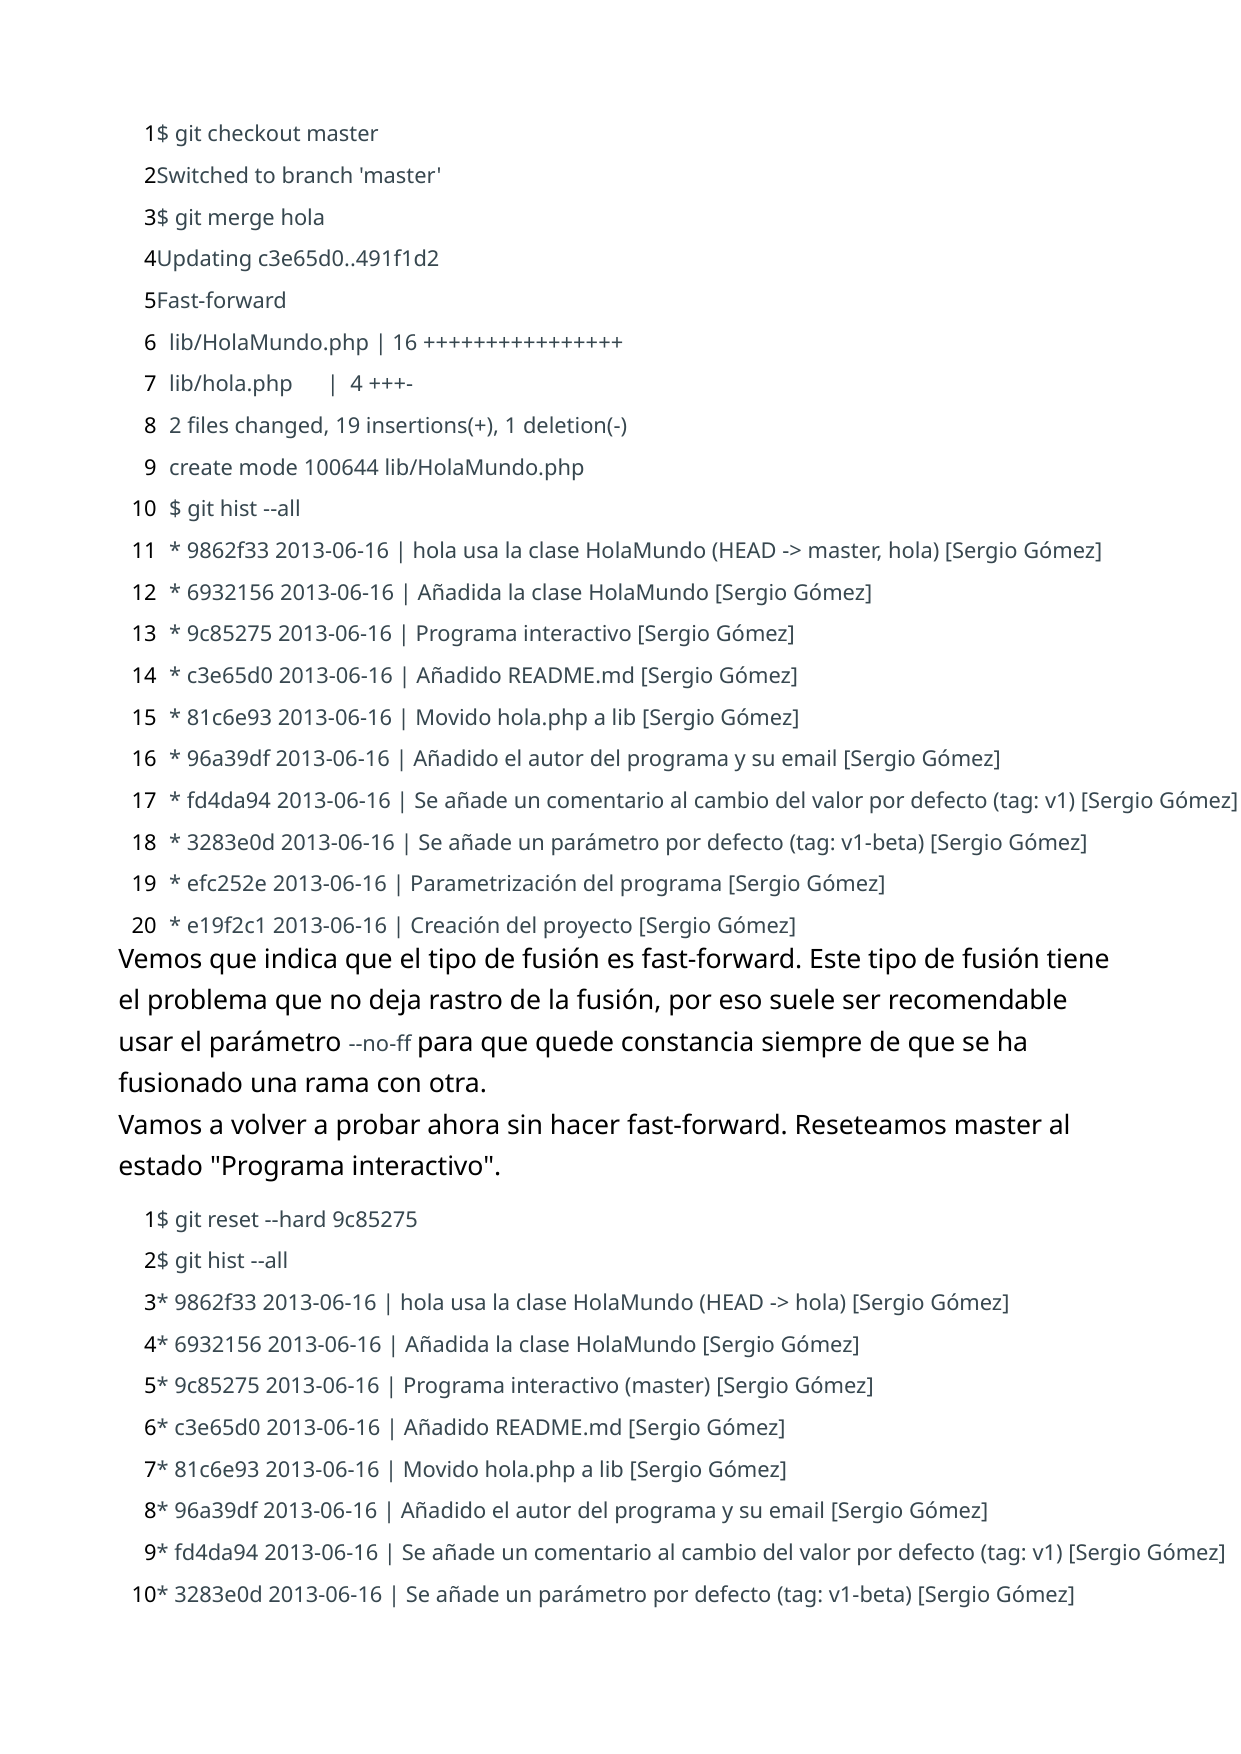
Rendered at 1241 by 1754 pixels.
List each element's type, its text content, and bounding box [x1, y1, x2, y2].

table_header 1 2 3 4 5 6 7 8 9 10 11 12 13 14 15 16 17 18 19 20 [118, 118, 156, 939]
table_header 1 2 3 4 5 6 7 8 9 10 [118, 1204, 156, 1636]
text Vamos a volver a probar ahora sin hacer fast-forward. Reseteamos master al estado "Programa interactivo". [118, 1106, 1122, 1183]
table_header $ git reset --hard 9c85275 $ git hist --all * 9862f33 2013-06-16 | hola usa la clase HolaMundo (HEAD -> hola) [Sergio Gómez] * 6932156 2013-06-16 | Añadida la clase HolaMundo [Sergio Gómez] * 9c85275 2013-06-16 | Programa interactivo (master) [Sergio Gómez] * c3e65d0 2013-06-16 | Añadido README.md [Sergio Gómez] * 81c6e93 2013-06-16 | Movido hola.php a lib [Sergio Gómez] * 96a39df 2013-06-16 | Añadido el autor del programa y su email [Sergio Gómez] * fd4da94 2013-06-16 | Se añade un comentario al cambio del valor por defecto (tag: v1) [Sergio Gómez] * 3283e0d 2013-06-16 | Se añade un parámetro por defecto (tag: v1-beta) [Sergio Gómez] [156, 1204, 1240, 1636]
table_header $ git checkout master Switched to branch 'master' $ git merge hola Updating c3e65d0..491f1d2 Fast-forward lib/HolaMundo.php | 16 ++++++++++++++++ lib/hola.php | 4 +++- 2 files changed, 19 insertions(+), 1 deletion(-) create mode 100644 lib/HolaMundo.php $ git hist --all * 9862f33 2013-06-16 | hola usa la clase HolaMundo (HEAD -> master, hola) [Sergio Gómez] * 6932156 2013-06-16 | Añadida la clase HolaMundo [Sergio Gómez] * 9c85275 2013-06-16 | Programa interactivo [Sergio Gómez] * c3e65d0 2013-06-16 | Añadido README.md [Sergio Gómez] * 81c6e93 2013-06-16 | Movido hola.php a lib [Sergio Gómez] * 96a39df 2013-06-16 | Añadido el autor del programa y su email [Sergio Gómez] * fd4da94 2013-06-16 | Se añade un comentario al cambio del valor por defecto (tag: v1) [Sergio Gómez] * 3283e0d 2013-06-16 | Se añade un parámetro por defecto (tag: v1-beta) [Sergio Gómez] * efc252e 2013-06-16 | Parametrización del programa [Sergio Gómez] * e19f2c1 2013-06-16 | Creación del proyecto [Sergio Gómez] [156, 118, 1240, 939]
text Vemos que indica que el tipo de fusión es fast-forward. Este tipo de fusión tiene el problema que no deja rastro de la fusión, por eso suele ser recomendable usar el parámetro --no-ff para que quede constancia siempre de que se ha fusionado una rama con otra. [118, 939, 1122, 1100]
